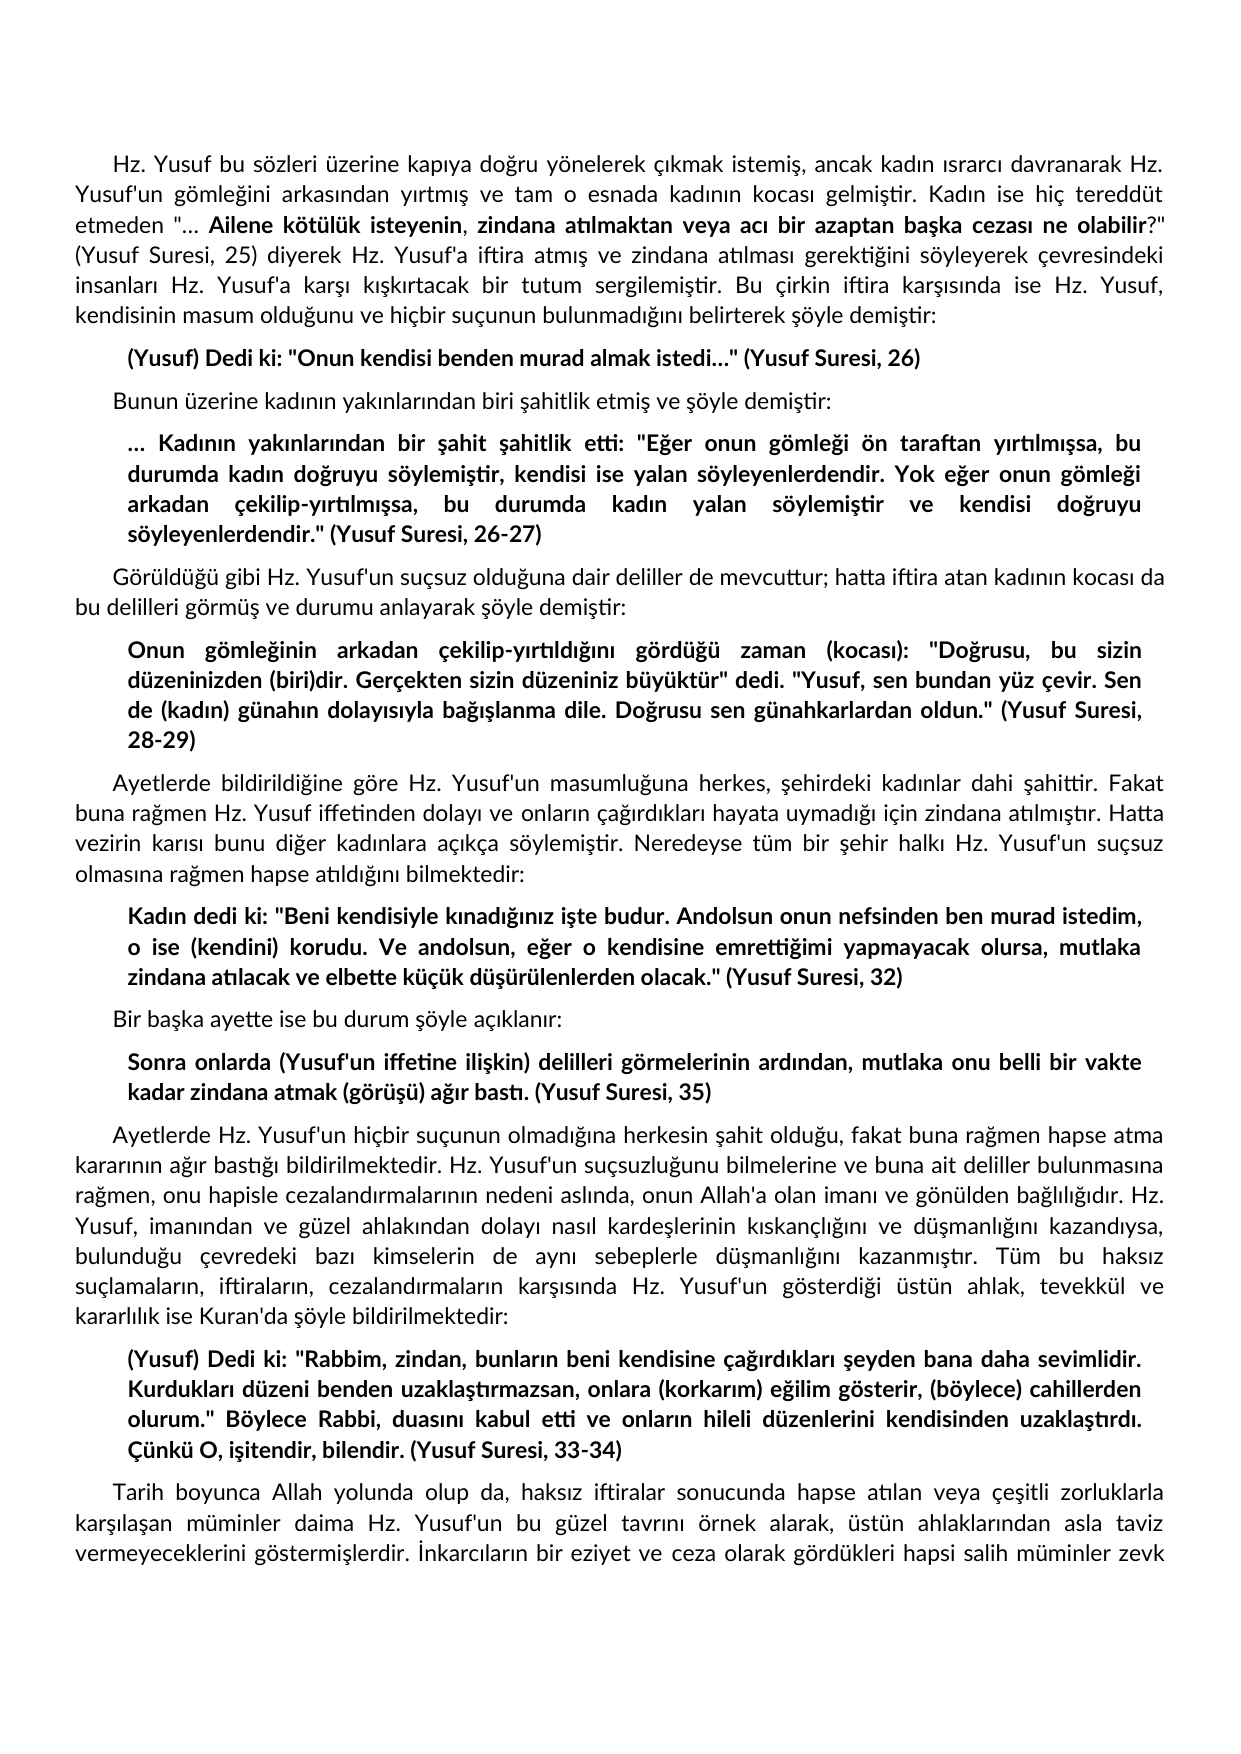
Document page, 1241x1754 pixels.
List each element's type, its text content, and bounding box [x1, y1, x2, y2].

text Sonra onlarda (Yusuf'un iffetine ilişkin) delilleri görmelerinin ardından, mutlaka onu belli bir vakte kadar zindana atmak (görüşü) ağır bastı. (Yusuf Suresi, 35) [127, 1048, 1143, 1106]
text Tarih boyunca Allah yolunda olup da, haksız iftiralar sonucunda hapse atılan veya çeşitli zorluklarla karşılaşan müminler daima Hz. Yusuf'un bu güzel tavrını örnek alarak, üstün ahlaklarından asla taviz vermeyeceklerini göstermişlerdir. İnkarcıların bir eziyet ve ceza olarak gördükleri hapsi salih müminler zevk [75, 1478, 1165, 1566]
text (Yusuf) Dedi ki: "Onun kendisi benden murad almak istedi…" (Yusuf Suresi, 26) [127, 344, 1143, 371]
text Kadın dedi ki: "Beni kendisiyle kınadığınız işte budur. Andolsun onun nefsinden ben murad istedim, o ise (kendini) korudu. Ve andolsun, eğer o kendisine emrettiğimi yapmayacak olursa, mutlaka zindana atılacak ve elbette küçük düşürülenlerden olacak." (Yusuf Suresi, 32) [127, 902, 1143, 990]
text Onun gömleğinin arkadan çekilip-yırtıldığını gördüğü zaman (kocası): "Doğrusu, bu sizin düzeninizden (biri)dir. Gerçekten sizin düzeniniz büyüktür" dedi. "Yusuf, sen bundan yüz çevir. Sen de (kadın) günahın dolayısıyla bağışlanma dile. Doğrusu sen günahkarlardan oldun." (Yusuf Suresi, 28-29) [127, 635, 1143, 753]
text Ayetlerde bildirildiğine göre Hz. Yusuf'un masumluğuna herkes, şehirdeki kadınlar dahi şahittir. Fakat buna rağmen Hz. Yusuf iffetinden dolayı ve onların çağırdıkları hayata uymadığı için zindana atılmıştır. Hatta vezirin karısı bunu diğer kadınlara açıkça söylemiştir. Neredeyse tüm bir şehir halkı Hz. Yusuf'un suçsuz olmasına rağmen hapse atıldığını bilmektedir: [75, 769, 1165, 887]
text Bunun üzerine kadının yakınlarından biri şahitlik etmiş ve şöyle demiştir: [75, 386, 1165, 414]
text Hz. Yusuf bu sözleri üzerine kapıya doğru yönelerek çıkmak istemiş, ancak kadın ısrarcı davranarak Hz. Yusuf'un gömleğini arkasından yırtmış ve tam o esnada kadının kocası gelmiştir. Kadın ise hiç tereddüt etmeden "… Ailene kötülük isteyenin, zindana atılmaktan veya acı bir azaptan başka cezası ne olabilir?" (Yusuf Suresi, 25) diyerek Hz. Yusuf'a iftira atmış ve zindana atılması gerektiğini söyleyerek çevresindeki insanları Hz. Yusuf'a karşı kışkırtacak bir tutum sergilemiştir. Bu çirkin iftira karşısında ise Hz. Yusuf, kendisinin masum olduğunu ve hiçbir suçunun bulunmadığını belirterek şöyle demiştir: [75, 150, 1165, 328]
text … Kadının yakınlarından bir şahit şahitlik etti: "Eğer onun gömleği ön taraftan yırtılmışsa, bu durumda kadın doğruyu söylemiştir, kendisi ise yalan söyleyenlerdendir. Yok eğer onun gömleği arkadan çekilip-yırtılmışsa, bu durumda kadın yalan söylemiştir ve kendisi doğruyu söyleyenlerdendir." (Yusuf Suresi, 26-27) [127, 429, 1143, 547]
text Bir başka ayette ise bu durum şöyle açıklanır: [75, 1005, 1165, 1033]
text (Yusuf) Dedi ki: "Rabbim, zindan, bunların beni kendisine çağırdıkları şeyden bana daha sevimlidir. Kurdukları düzeni benden uzaklaştırmazsan, onlara (korkarım) eğilim gösterir, (böylece) cahillerden olurum." Böylece Rabbi, duasını kabul etti ve onların hileli düzenlerini kendisinden uzaklaştırdı. Çünkü O, işitendir, bilendir. (Yusuf Suresi, 33-34) [127, 1345, 1143, 1463]
text Görüldüğü gibi Hz. Yusuf'un suçsuz olduğuna dair deliller de mevcuttur; hatta iftira atan kadının kocası da bu delilleri görmüş ve durumu anlayarak şöyle demiştir: [75, 562, 1165, 620]
text Ayetlerde Hz. Yusuf'un hiçbir suçunun olmadığına herkesin şahit olduğu, fakat buna rağmen hapse atma kararının ağır bastığı bildirilmektedir. Hz. Yusuf'un suçsuzluğunu bilmelerine ve buna ait deliller bulunmasına rağmen, onu hapisle cezalandırmalarının nedeni aslında, onun Allah'a olan imanı ve gönülden bağlılığıdır. Hz. Yusuf, imanından ve güzel ahlakından dolayı nasıl kardeşlerinin kıskançlığını ve düşmanlığını kazandıysa, bulunduğu çevredeki bazı kimselerin de aynı sebeplerle düşmanlığını kazanmıştır. Tüm bu haksız suçlamaların, iftiraların, cezalandırmaların karşısında Hz. Yusuf'un gösterdiği üstün ahlak, tevekkül ve kararlılık ise Kuran'da şöyle bildirilmektedir: [75, 1121, 1165, 1329]
